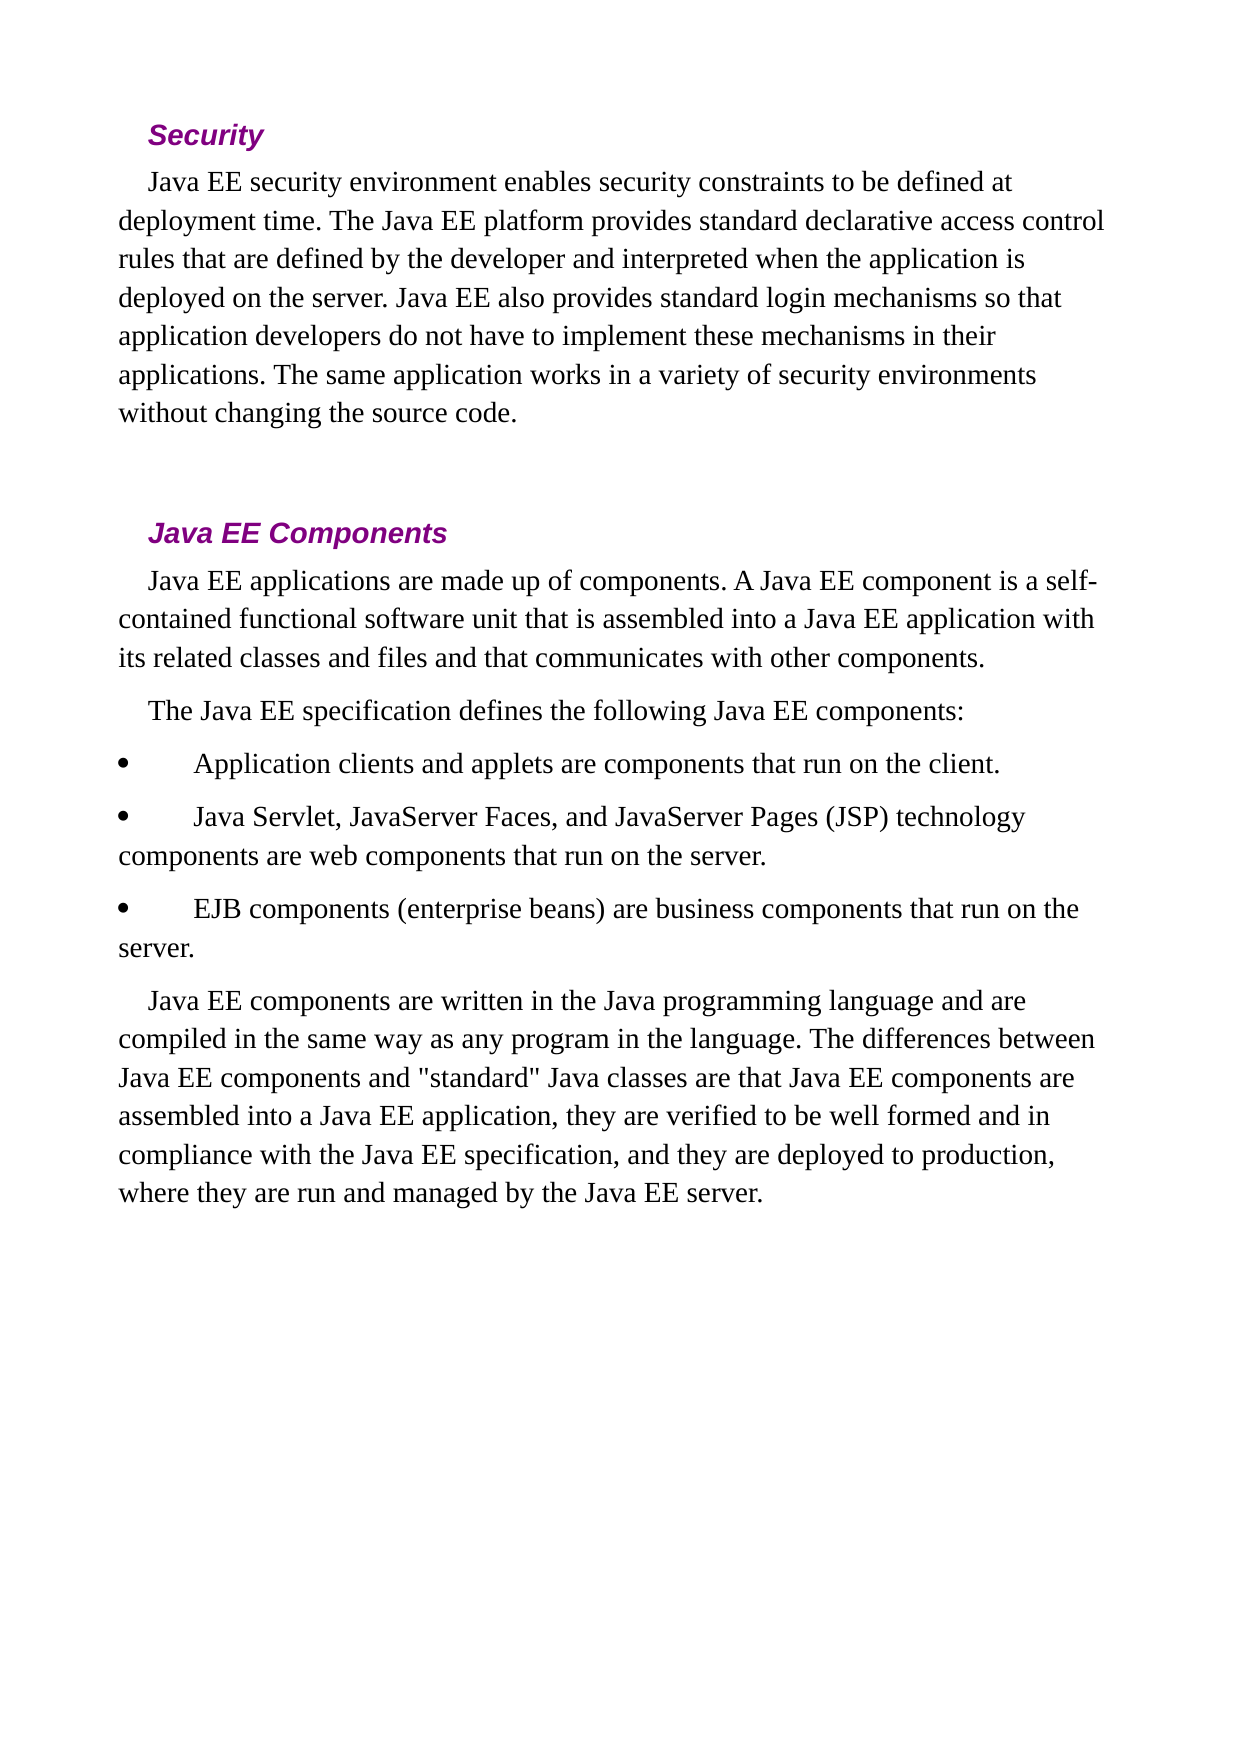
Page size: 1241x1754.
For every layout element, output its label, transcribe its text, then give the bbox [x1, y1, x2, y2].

list EJB components (enterprise beans) are business components that run on the server. [118, 891, 1122, 963]
subtitle Security [148, 118, 1122, 152]
text Java EE applications are made up of components. A Java EE component is a self-contained functional software unit that is assembled into a Java EE application with its related classes and files and that communicates with other components. [118, 563, 1122, 673]
list Application clients and applets are components that run on the client. [118, 746, 1122, 780]
text The Java EE specification defines the following Java EE components: [118, 693, 1122, 726]
list Java Servlet, JavaServer Faces, and JavaServer Pages (JSP) technology components are web components that run on the server. [118, 799, 1122, 871]
text Java EE security environment enables security constraints to be defined at deployment time. The Java EE platform provides standard declarative access control rules that are defined by the developer and interpreted when the application is deployed on the server. Java EE also provides standard login mechanisms so that application developers do not have to implement these mechanisms in their applications. The same application works in a variety of security environments without changing the source code. [118, 164, 1122, 429]
subtitle Java EE Components [148, 516, 1122, 550]
text Java EE components are written in the Java programming language and are compiled in the same way as any program in the language. The differences between Java EE components and "standard" Java classes are that Java EE components are assembled into a Java EE application, they are verified to be well formed and in compliance with the Java EE specification, and they are deployed to production, where they are run and managed by the Java EE server. [118, 983, 1122, 1209]
